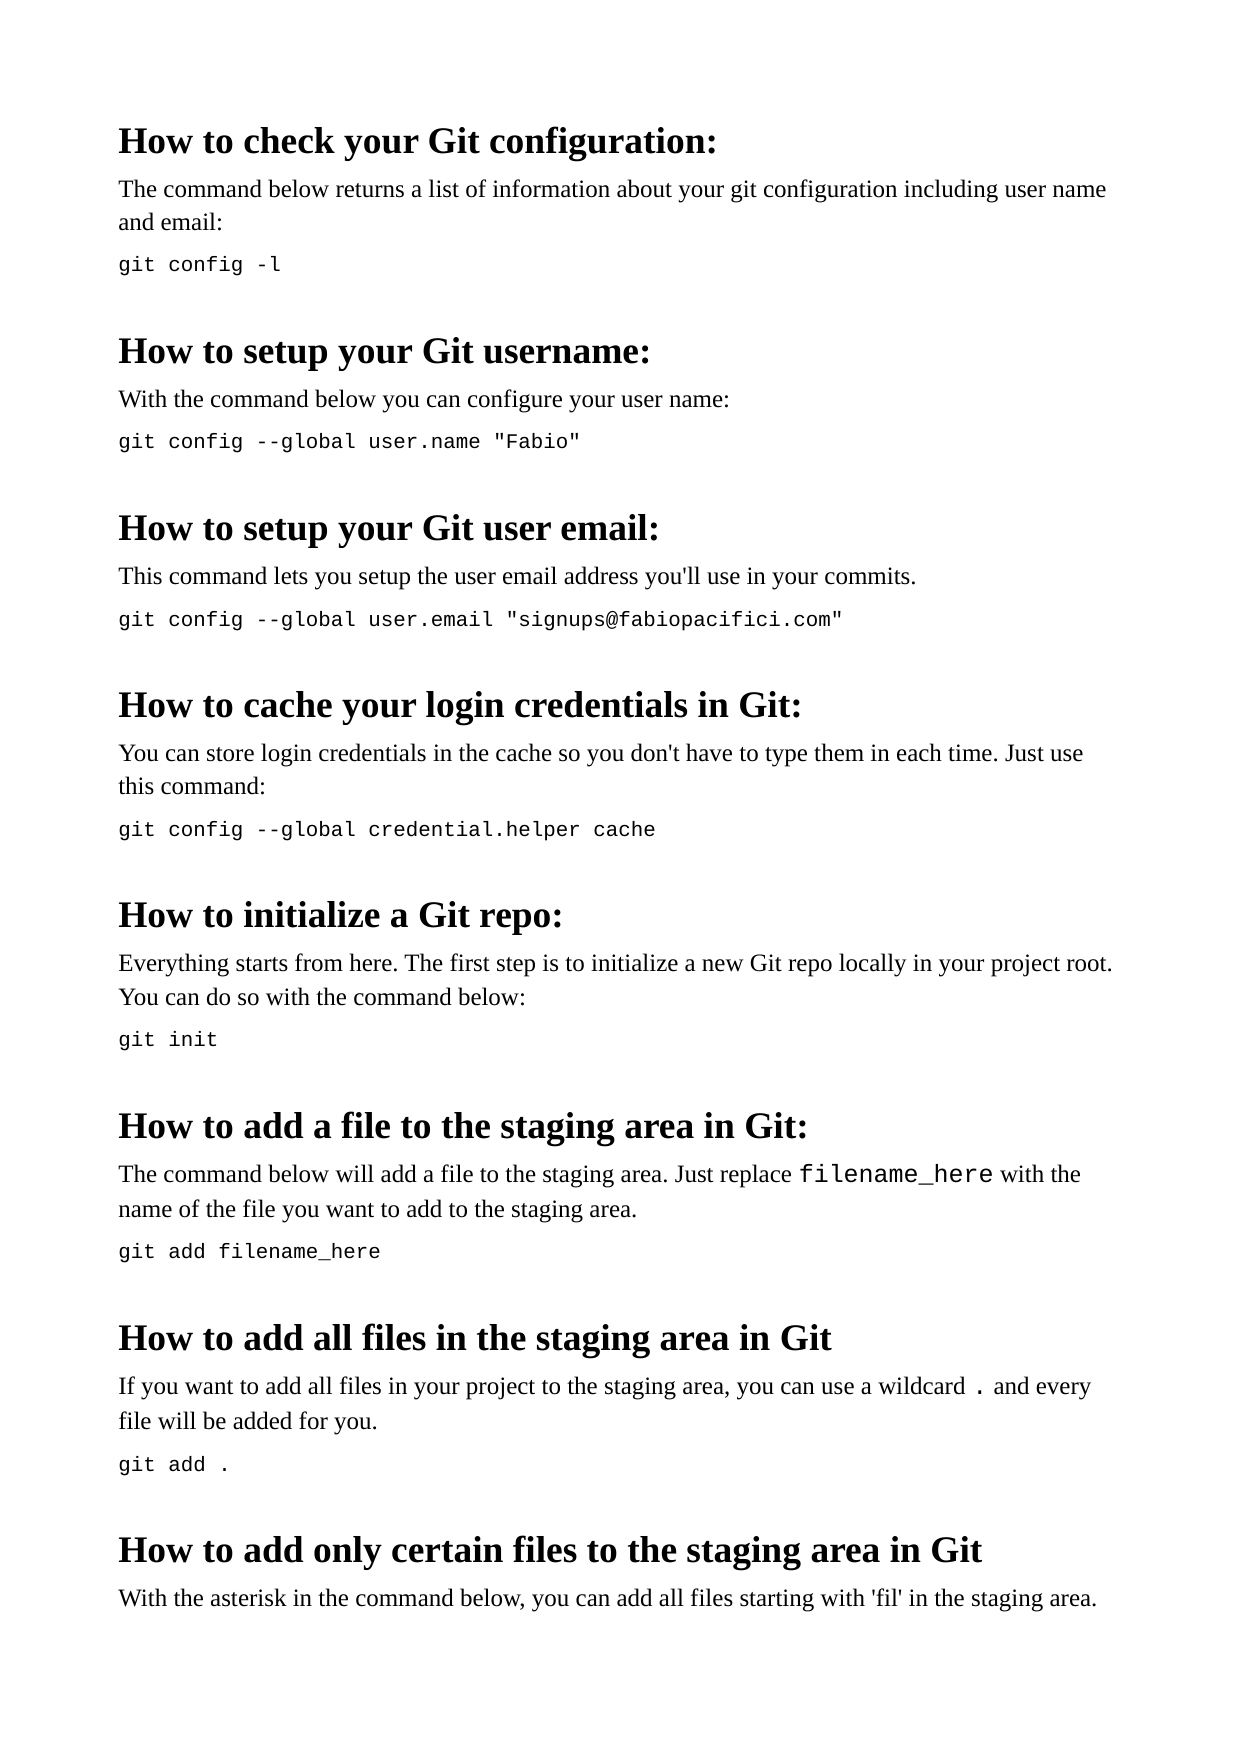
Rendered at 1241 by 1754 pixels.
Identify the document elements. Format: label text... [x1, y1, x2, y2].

text git config --global user.email "signups@fabiopacifici.com" [118, 609, 1122, 632]
text The command below returns a list of information about your git configuration including user name and email: [118, 174, 1122, 236]
text With the asterisk in the command below, you can add all files starting with 'fil' in the staging area. [118, 1583, 1122, 1612]
text This command lets you setup the user email address you'll use in your commits. [118, 561, 1122, 590]
text git init [118, 1029, 1122, 1053]
text The command below will add a file to the staging area. Just replace filename_here with the name of the file you want to add to the staging area. [118, 1159, 1122, 1223]
subtitle How to setup your Git user email: [118, 506, 1122, 549]
text git config --global credential.helper cache [118, 819, 1122, 843]
text git config --global user.name "Fabio" [118, 432, 1122, 455]
subtitle How to initialize a Git repo: [118, 893, 1122, 936]
text If you want to add all files in your project to the staging area, you can use a wildcard . and every file will be added for you. [118, 1371, 1122, 1435]
text With the command below you can configure your user name: [118, 384, 1122, 413]
text You can store login credentials in the cache so you don't have to type them in each time. Just use this command: [118, 738, 1122, 800]
text git add filename_here [118, 1241, 1122, 1265]
text Everything starts from here. The first step is to initialize a new Git repo locally in your project root. You can do so with the command below: [118, 948, 1122, 1010]
subtitle How to add a file to the staging area in Git: [118, 1103, 1122, 1146]
subtitle How to setup your Git username: [118, 328, 1122, 371]
subtitle How to check your Git configuration: [118, 118, 1122, 161]
text git config -l [118, 254, 1122, 278]
subtitle How to add only certain files to the staging area in Git [118, 1528, 1122, 1571]
subtitle How to add all files in the staging area in Git [118, 1315, 1122, 1358]
subtitle How to cache your login credentials in Git: [118, 683, 1122, 726]
text git add . [118, 1454, 1122, 1477]
